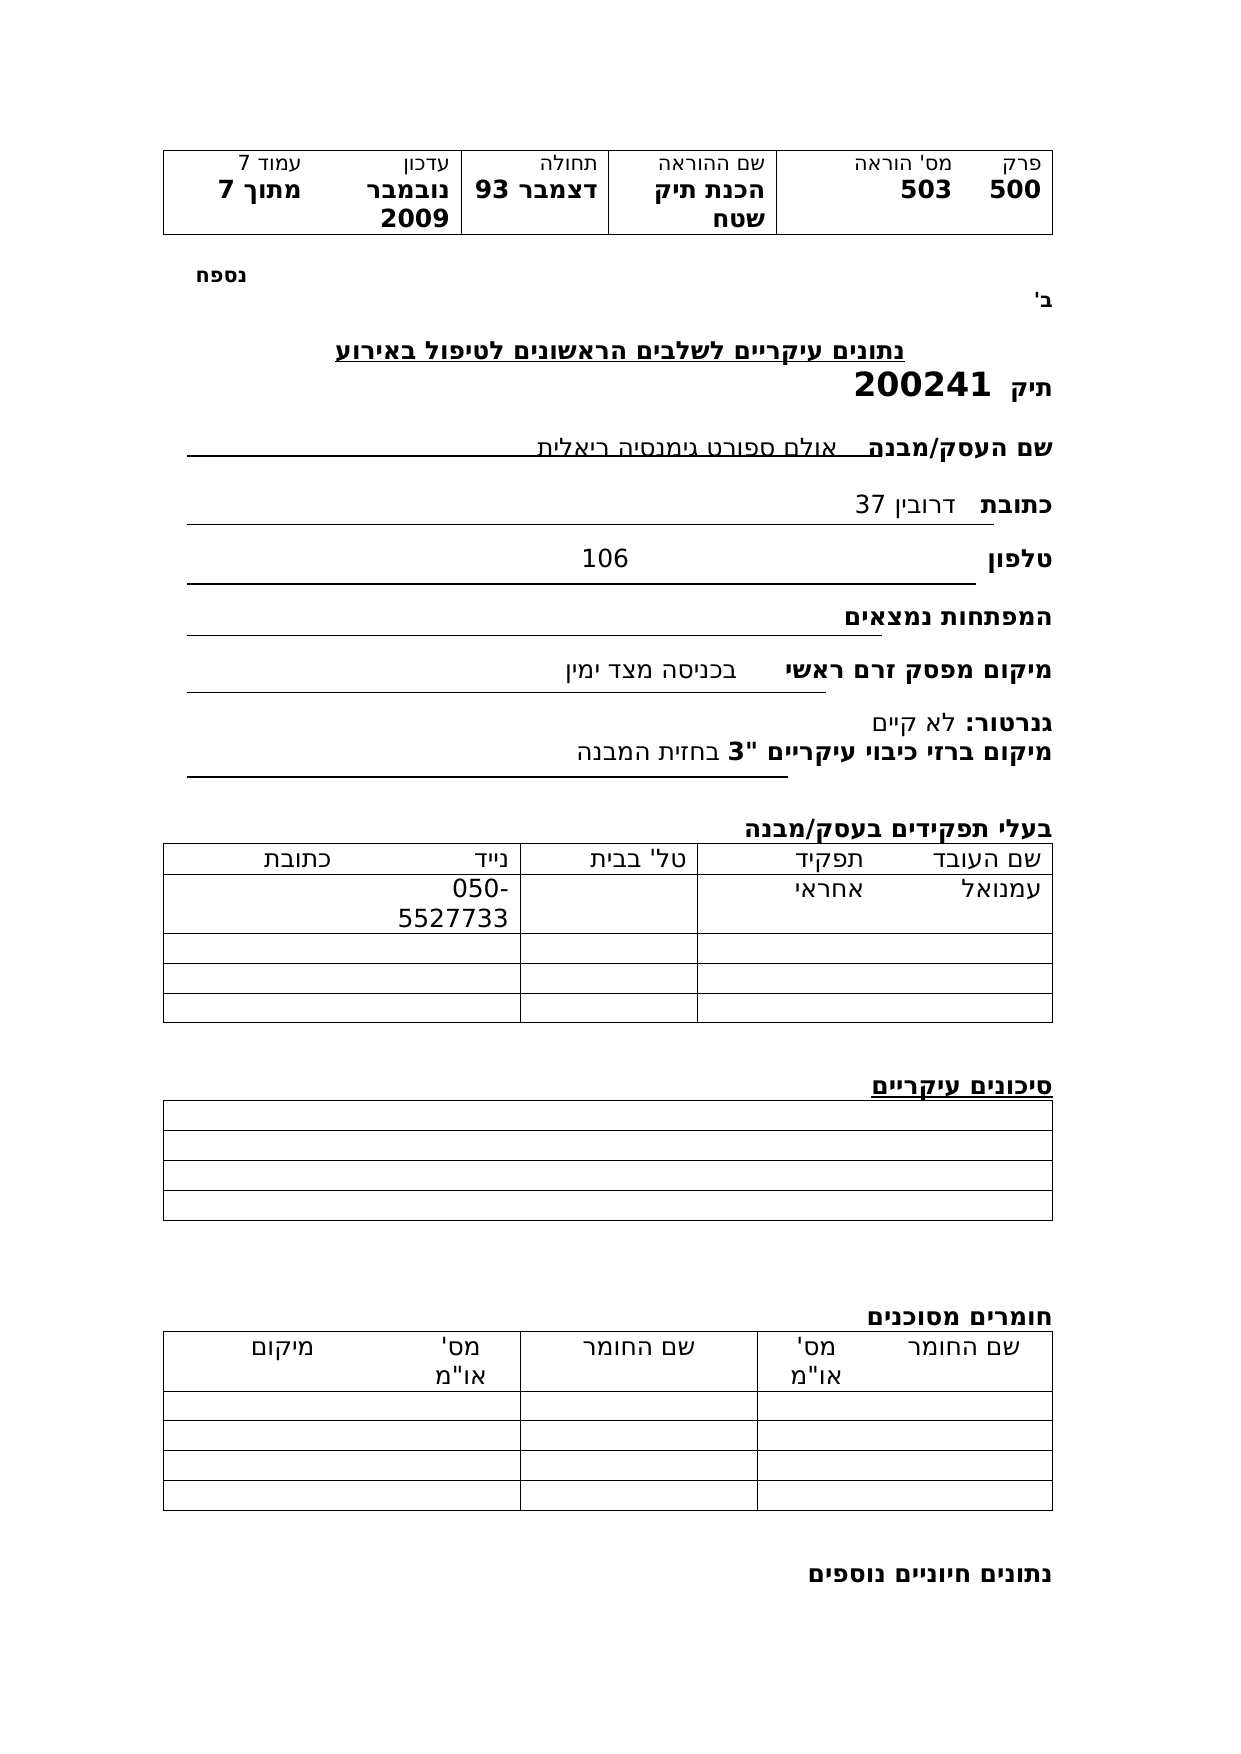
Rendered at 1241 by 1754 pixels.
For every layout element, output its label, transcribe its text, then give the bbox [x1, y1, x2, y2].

table_cell [521, 1392, 757, 1420]
table_cell [401, 1392, 520, 1420]
table_cell [164, 934, 343, 963]
table_header [164, 1101, 1052, 1130]
table_cell [875, 1421, 1052, 1450]
table_cell [343, 994, 520, 1022]
table_cell אחראי [698, 875, 875, 933]
table_cell [875, 994, 1052, 1022]
table_header מס' הוראה 503 [777, 151, 964, 234]
table_cell [698, 934, 875, 963]
table_cell [758, 1451, 875, 1480]
table_header עדכון נובמבר 2009 [313, 151, 461, 234]
text נתונים חיוניים נוספים [187, 1559, 1053, 1588]
text מיקום מפסק זרם ראשי בכניסה מצד ימין [187, 655, 1053, 684]
table_header שם ההוראה הכנת תיק שטח [609, 151, 776, 234]
table_cell [164, 1191, 1052, 1219]
text חומרים מסוכנים [187, 1302, 1053, 1331]
table_cell [164, 1131, 1052, 1160]
table_cell [521, 934, 697, 963]
table_header טל' בבית [521, 844, 697, 873]
table_header מס' או"מ [758, 1332, 875, 1391]
table_cell [164, 1481, 401, 1510]
table_header עמוד 7 מתוך 7 [164, 151, 313, 234]
table_cell [521, 964, 697, 992]
text טלפון 106 [187, 544, 1053, 573]
table_header מס' או"מ [401, 1332, 520, 1391]
text המפתחות נמצאים [187, 602, 1053, 631]
table_cell [164, 1421, 401, 1450]
table_cell [164, 875, 343, 933]
table_cell [164, 964, 343, 992]
table_cell [875, 1481, 1052, 1510]
table_cell [758, 1421, 875, 1450]
table_header נייד [343, 844, 520, 873]
text בעלי תפקידים בעסק/מבנה [187, 814, 1053, 843]
text נתונים עיקריים לשלבים הראשונים לטיפול באירוע [187, 336, 1053, 365]
table_cell [758, 1481, 875, 1510]
text כתובת דרובין 37 [187, 491, 1053, 520]
text נספח ב' [187, 263, 1053, 312]
table_cell [875, 1451, 1052, 1480]
text שם העסק/מבנה אולם ספורט גימנסיה ריאלית [187, 433, 1053, 462]
table_cell [875, 934, 1052, 963]
table_header שם החומר [521, 1332, 757, 1391]
table_cell [343, 934, 520, 963]
table_header מיקום [164, 1332, 401, 1391]
table_cell 050-5527733 [343, 875, 520, 933]
table_header כתובת [164, 844, 343, 873]
text סיכונים עיקריים [187, 1071, 1053, 1100]
table_cell [164, 1451, 401, 1480]
table_cell [343, 964, 520, 992]
table_cell [521, 875, 697, 933]
table_cell [401, 1421, 520, 1450]
table_cell [164, 1392, 401, 1420]
table_cell [521, 1481, 757, 1510]
table_cell [401, 1451, 520, 1480]
table_cell [698, 994, 875, 1022]
table_cell [164, 994, 343, 1022]
table_header תפקיד [698, 844, 875, 873]
table_header תחולה דצמבר 93 [462, 151, 608, 234]
table_cell [875, 964, 1052, 992]
text מיקום ברזי כיבוי עיקריים "3 בחזית המבנה [187, 737, 1053, 766]
table_cell [521, 1421, 757, 1450]
table_cell [698, 964, 875, 992]
text גנרטור: לא קיים [187, 708, 1053, 737]
table_cell [875, 1392, 1052, 1420]
table_cell [758, 1392, 875, 1420]
table_header שם החומר [875, 1332, 1052, 1391]
table_cell [521, 1451, 757, 1480]
table_header שם העובד [875, 844, 1052, 873]
text תיק 200241 [187, 365, 1053, 404]
table_header פרק 500 [964, 151, 1052, 234]
table_cell עמנואל [875, 875, 1052, 933]
table_cell [164, 1161, 1052, 1190]
table_cell [401, 1481, 520, 1510]
table_cell [521, 994, 697, 1022]
